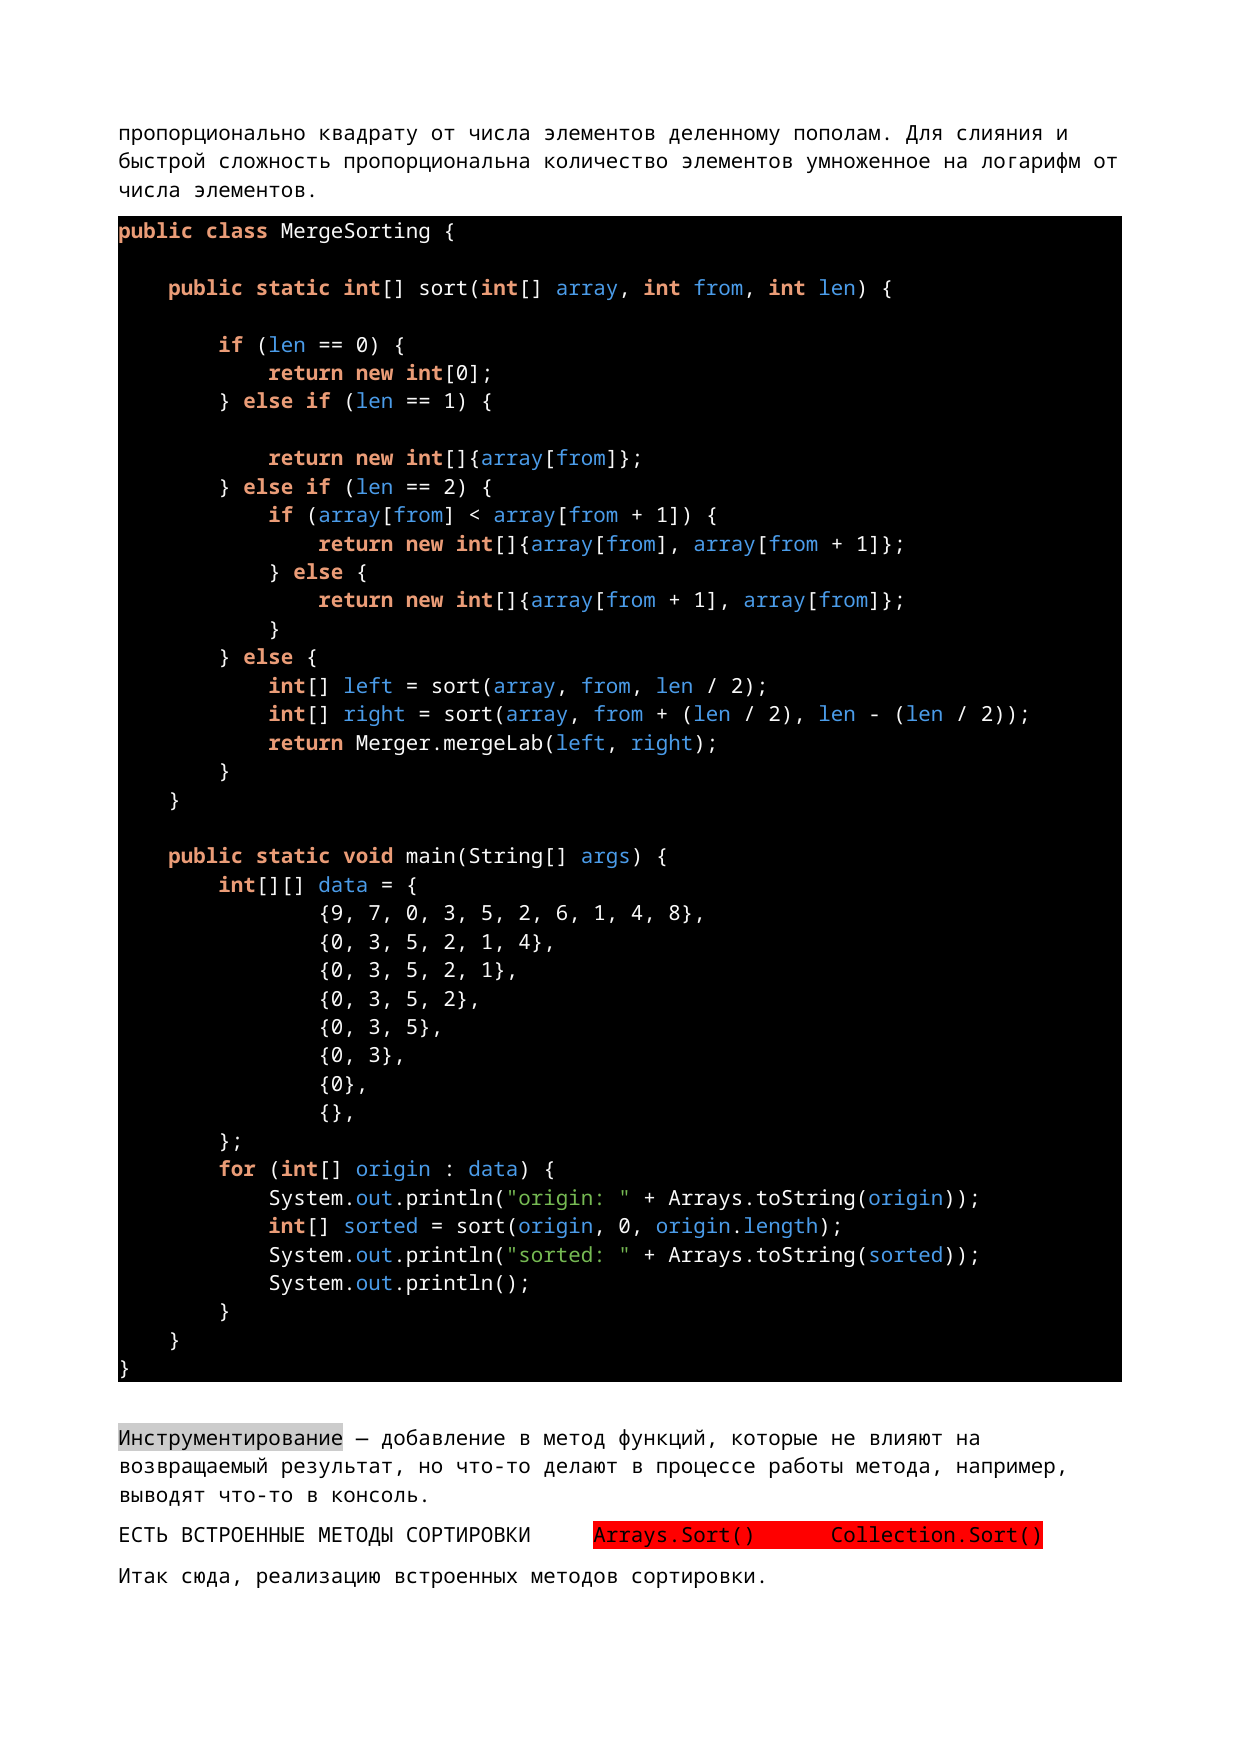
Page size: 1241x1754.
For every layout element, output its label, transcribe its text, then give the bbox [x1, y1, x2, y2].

text int[] sorted = sort(origin, 0, origin.length); [118, 1211, 1122, 1240]
text } [118, 1297, 1122, 1325]
text System.out.println("sorted: " + Arrays.toString(sorted)); [118, 1240, 1122, 1268]
text } else { [118, 557, 1122, 586]
text } [118, 1325, 1122, 1353]
text public static int[] sort(int[] array, int from, int len) { [118, 273, 1122, 301]
text System.out.println("origin: " + Arrays.toString(origin)); [118, 1183, 1122, 1211]
text {0}, [118, 1069, 1122, 1097]
text ЕСТЬ ВСТРОЕННЫЕ МЕТОДЫ СОРТИРОВКИ Arrays.Sort() Collection.Sort() [118, 1521, 1122, 1549]
text System.out.println(); [118, 1268, 1122, 1297]
text int[] right = sort(array, from + (len / 2), len - (len / 2)); [118, 699, 1122, 728]
text {0, 3, 5, 2, 1, 4}, [118, 927, 1122, 955]
text }; [118, 1126, 1122, 1154]
text if (array[from] < array[from + 1]) { [118, 500, 1122, 529]
text public class MergeSorting { [118, 216, 1122, 244]
text for (int[] origin : data) { [118, 1154, 1122, 1183]
text public static void main(String[] args) { [118, 842, 1122, 870]
text } else if (len == 2) { [118, 472, 1122, 500]
text {0, 3, 5}, [118, 1012, 1122, 1041]
text Инструментирование — добавление в метод функций, которые не влияют на возвращаемый результат, но что-то делают в процессе работы метода, например, выводят что-то в консоль. [118, 1423, 1122, 1508]
text Итак сюда, реализацию встроенных методов сортировки. [118, 1562, 1122, 1590]
text } else { [118, 642, 1122, 671]
text {}, [118, 1097, 1122, 1126]
text return new int[]{array[from]}; [118, 443, 1122, 472]
text {0, 3}, [118, 1041, 1122, 1069]
text } [118, 756, 1122, 785]
text пропорционально квадрату от числа элементов деленному пополам. Для слияния и быстрой сложность пропорциональна количество элементов умноженное на логарифм от числа элементов. [118, 118, 1122, 203]
text return Merger.mergeLab(left, right); [118, 728, 1122, 756]
text return new int[]{array[from], array[from + 1]}; [118, 529, 1122, 557]
text if (len == 0) { [118, 330, 1122, 358]
text return new int[]{array[from + 1], array[from]}; [118, 586, 1122, 614]
text } [118, 614, 1122, 642]
text int[][] data = { [118, 870, 1122, 898]
text {0, 3, 5, 2}, [118, 984, 1122, 1012]
text return new int[0]; [118, 358, 1122, 387]
text } else if (len == 1) { [118, 387, 1122, 415]
text int[] left = sort(array, from, len / 2); [118, 671, 1122, 699]
text {0, 3, 5, 2, 1}, [118, 955, 1122, 984]
text } [118, 785, 1122, 813]
text } [118, 1353, 1122, 1382]
text {9, 7, 0, 3, 5, 2, 6, 1, 4, 8}, [118, 898, 1122, 927]
